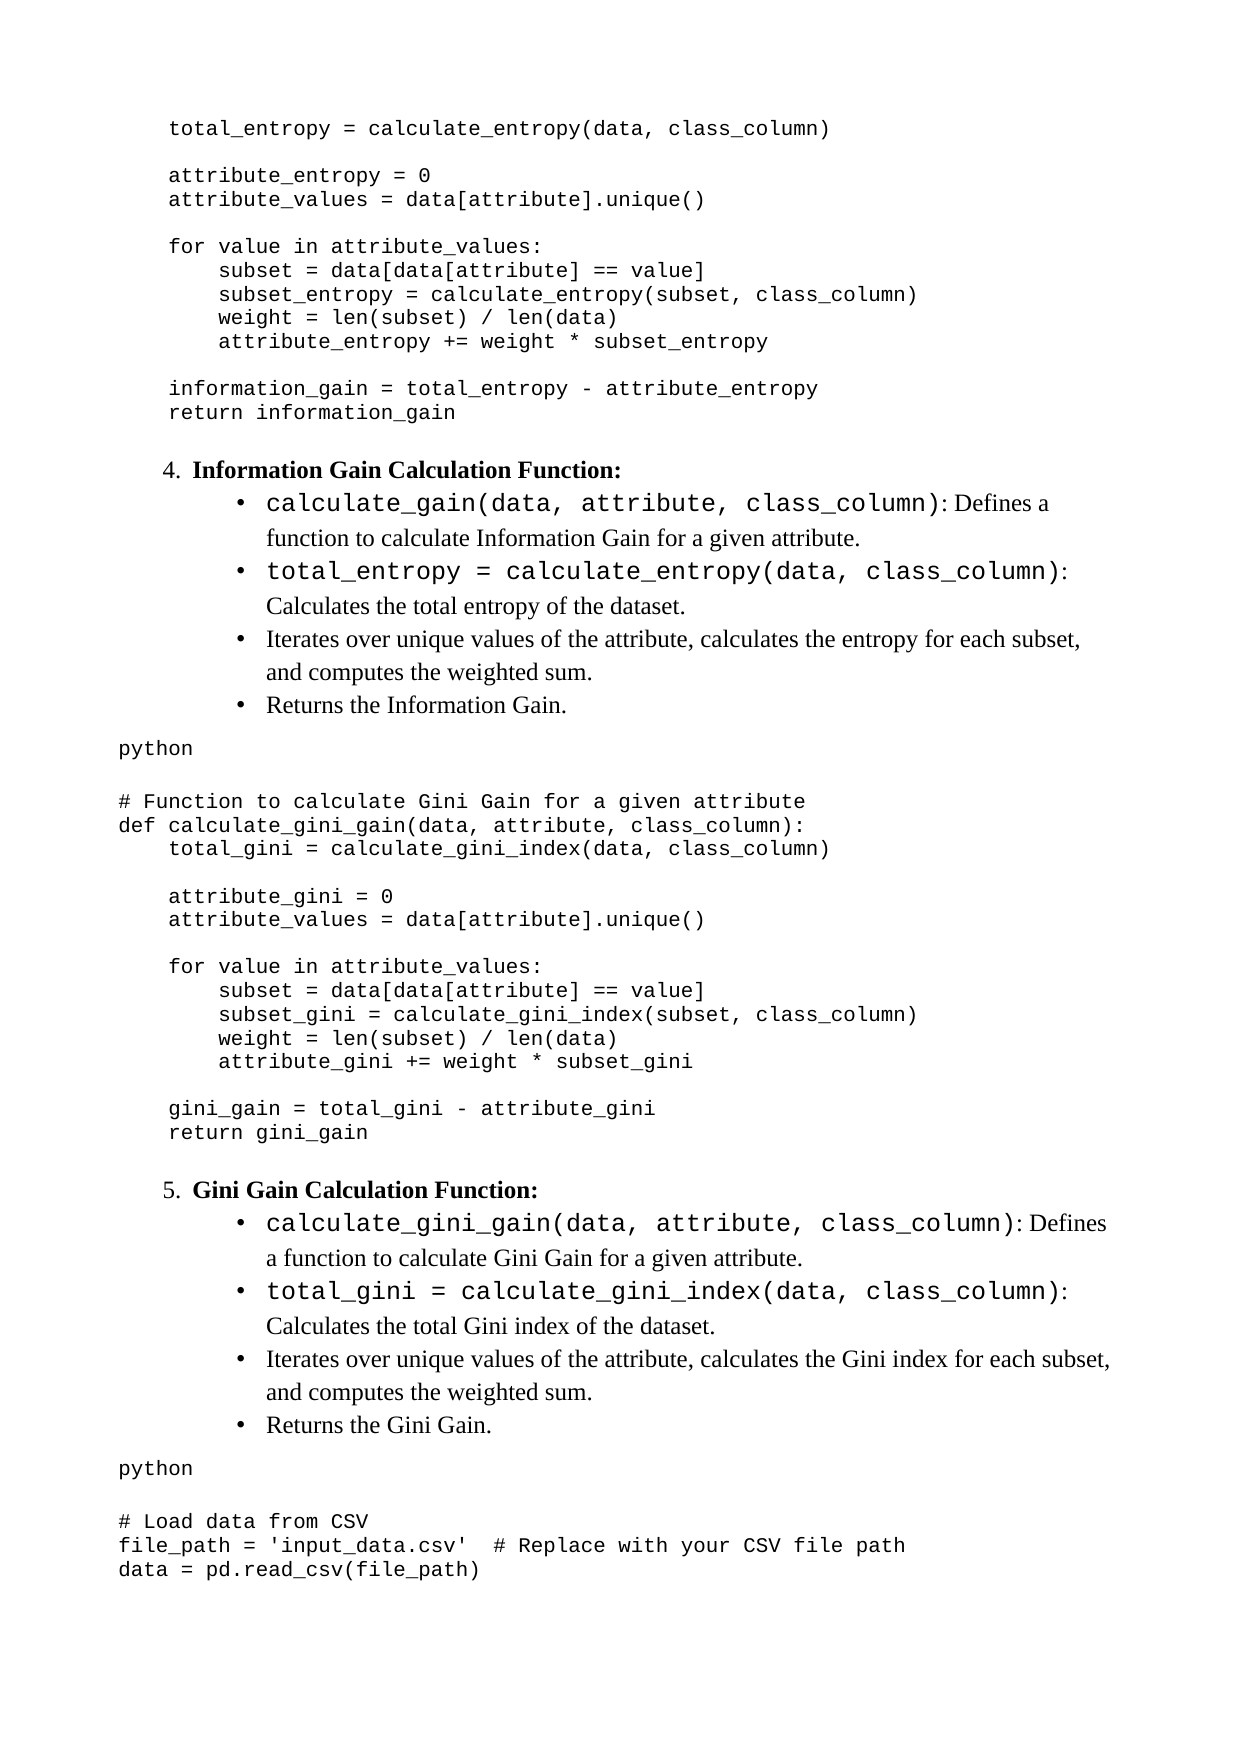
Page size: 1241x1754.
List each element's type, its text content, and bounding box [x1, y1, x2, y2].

text return information_gain [118, 402, 1122, 426]
text subset = data[data[attribute] == value] [118, 980, 1122, 1004]
text for value in attribute_values: [118, 236, 1122, 260]
text subset_entropy = calculate_entropy(subset, class_column) [118, 284, 1122, 307]
text information_gain = total_entropy - attribute_entropy [118, 378, 1122, 402]
text attribute_gini = 0 [118, 886, 1122, 909]
text attribute_entropy += weight * subset_entropy [118, 331, 1122, 354]
text weight = len(subset) / len(data) [118, 307, 1122, 331]
text file_path = 'input_data.csv' # Replace with your CSV file path [118, 1535, 1122, 1558]
list Returns the Gini Gain. [236, 1411, 1122, 1439]
text # Function to calculate Gini Gain for a given attribute [118, 791, 1122, 815]
text return gini_gain [118, 1122, 1122, 1146]
text attribute_values = data[attribute].unique() [118, 189, 1122, 213]
list Iterates over unique values of the attribute, calculates the entropy for each subset, and computes the weighted sum. [236, 624, 1122, 686]
text for value in attribute_values: [118, 957, 1122, 980]
list calculate_gain(data, attribute, class_column): Defines a function to calculate Information Gain for a given attribute. [236, 488, 1122, 552]
list Gini Gain Calculation Function: [162, 1175, 1122, 1204]
text weight = len(subset) / len(data) [118, 1027, 1122, 1051]
text # Load data from CSV [118, 1511, 1122, 1535]
text data = pd.read_csv(file_path) [118, 1558, 1122, 1582]
text def calculate_gini_gain(data, attribute, class_column): [118, 815, 1122, 838]
text gini_gain = total_gini - attribute_gini [118, 1098, 1122, 1122]
text attribute_gini += weight * subset_gini [118, 1051, 1122, 1075]
list total_gini = calculate_gini_index(data, class_column): Calculates the total Gini index of the dataset. [236, 1276, 1122, 1340]
text python [118, 738, 1122, 762]
text subset_gini = calculate_gini_index(subset, class_column) [118, 1004, 1122, 1027]
text python [118, 1458, 1122, 1482]
text attribute_entropy = 0 [118, 165, 1122, 189]
list total_entropy = calculate_entropy(data, class_column): Calculates the total entropy of the dataset. [236, 556, 1122, 620]
list Returns the Information Gain. [236, 690, 1122, 719]
list calculate_gini_gain(data, attribute, class_column): Defines a function to calculate Gini Gain for a given attribute. [236, 1208, 1122, 1272]
text total_entropy = calculate_entropy(data, class_column) [118, 118, 1122, 142]
list Iterates over unique values of the attribute, calculates the Gini index for each subset, and computes the weighted sum. [236, 1344, 1122, 1406]
list Information Gain Calculation Function: [162, 455, 1122, 484]
text attribute_values = data[attribute].unique() [118, 909, 1122, 933]
text subset = data[data[attribute] == value] [118, 260, 1122, 284]
text total_gini = calculate_gini_index(data, class_column) [118, 838, 1122, 862]
